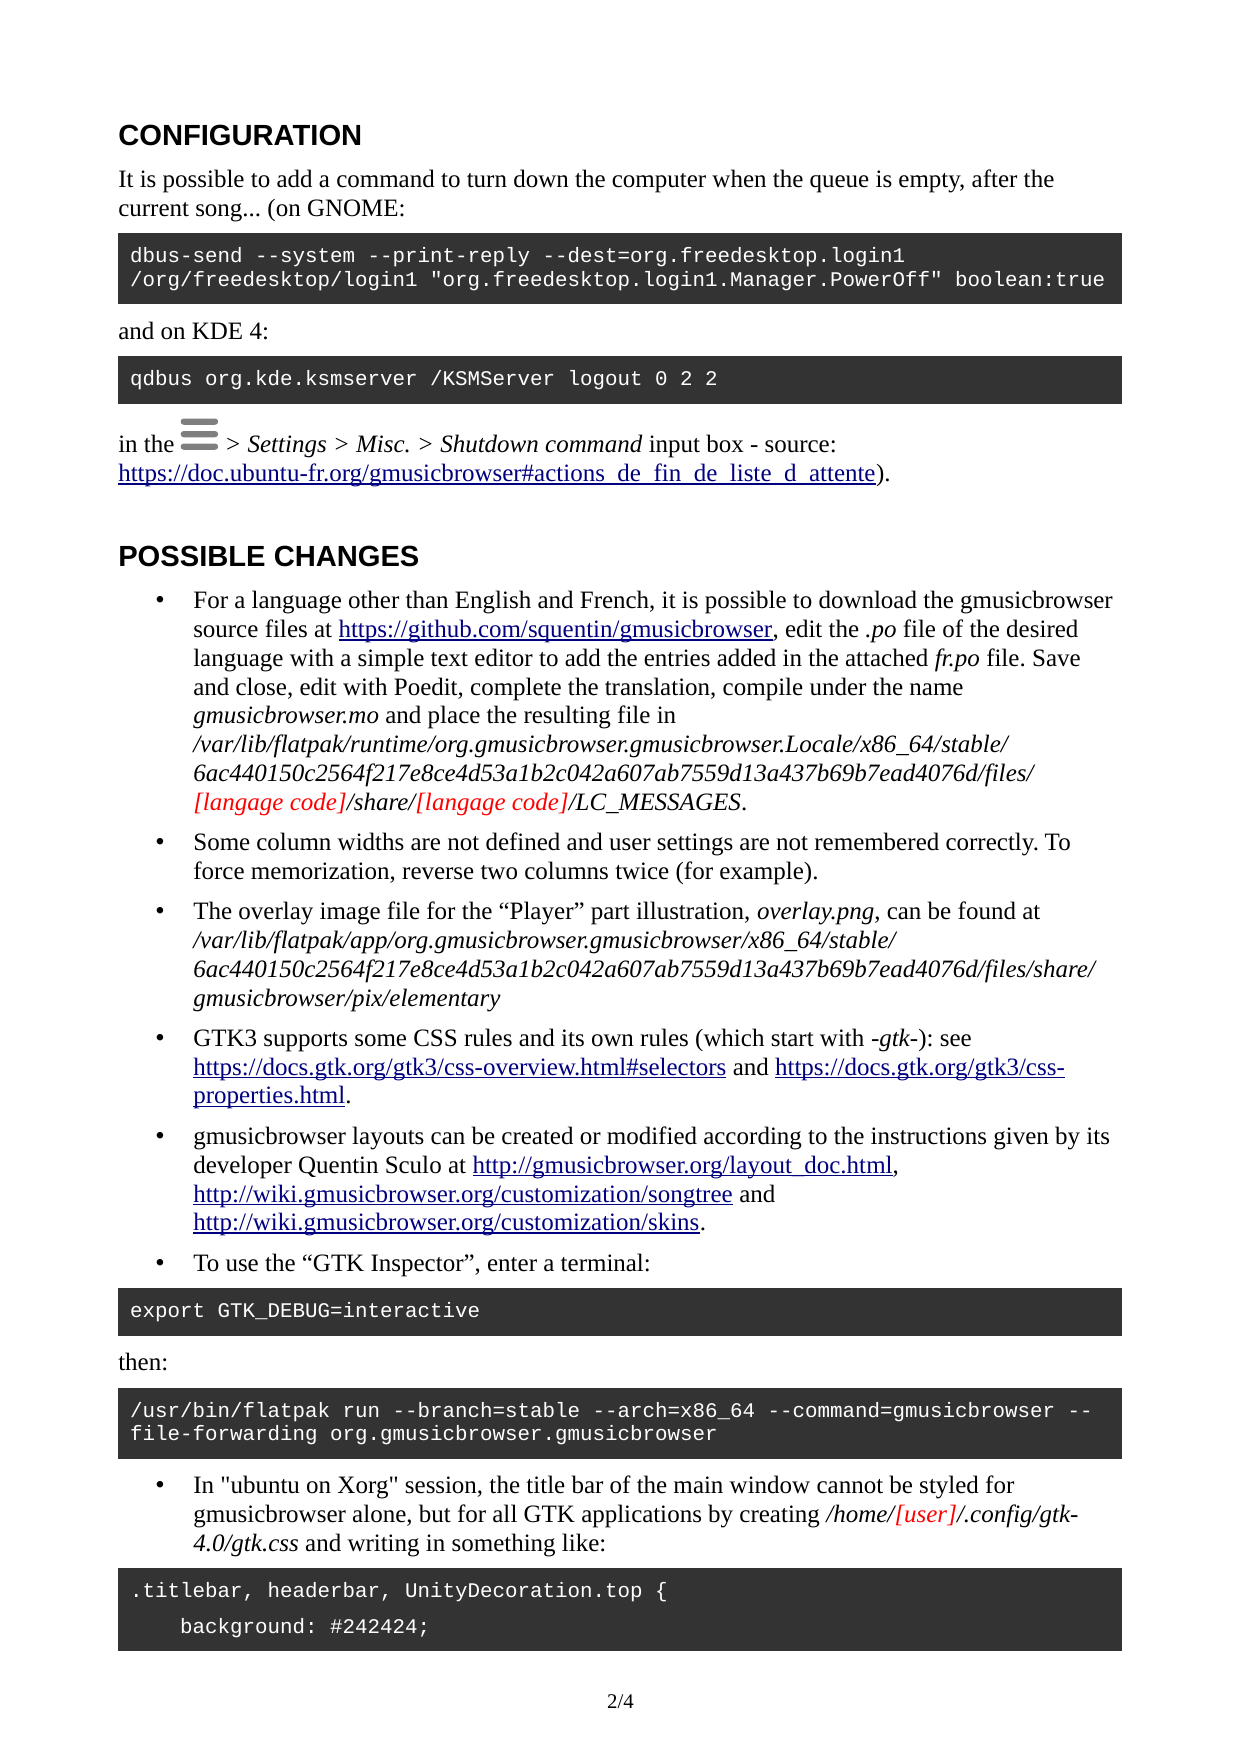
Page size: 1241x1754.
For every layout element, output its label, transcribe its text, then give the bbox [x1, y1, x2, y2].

text It is possible to add a command to turn down the computer when the queue is empty, after the current song... (on GNOME: [118, 164, 1122, 222]
subtitle Configuration [118, 118, 1122, 152]
text .titlebar, headerbar, UnityDecoration.top { [118, 1568, 1122, 1604]
text dbus-send --system --print-reply --dest=org.freedesktop.login1 /org/freedesktop/login1 "org.freedesktop.login1.Manager.PowerOff" boolean:true [118, 233, 1122, 304]
text background: #242424; [118, 1604, 1122, 1651]
text in the > Settings > Misc. > Shutdown command input box - source: https://doc.ubuntu-fr.org/gmusicbrowser#actions_de_fin_de_liste_d_attente). [118, 415, 1122, 487]
subtitle Possible changes [118, 539, 1122, 573]
list Some column widths are not defined and user settings are not remembered correctly. To force memorization, reverse two columns twice (for example). [156, 827, 1122, 884]
list In "ubuntu on Xorg" session, the title bar of the main window cannot be styled for gmusicbrowser alone, but for all GTK applications by creating /home/[user]/.config/gtk-4.0/gtk.css and writing in something like: [156, 1471, 1122, 1557]
list The overlay image file for the “Player” part illustration, overlay.png, can be found at /var/lib/flatpak/app/org.gmusicbrowser.gmusicbrowser/x86_64/stable/6ac440150c2564f217e8ce4d53a1b2c042a607ab7559d13a437b69b7ead4076d/files/share/gmusicbrowser/pix/elementary [156, 896, 1122, 1011]
text /usr/bin/flatpak run --branch=stable --arch=x86_64 --command=gmusicbrowser --file-forwarding org.gmusicbrowser.gmusicbrowser [118, 1388, 1122, 1459]
text export GTK_DEBUG=interactive [118, 1288, 1122, 1336]
list gmusicbrowser layouts can be created or modified according to the instructions given by its developer Quentin Sculo at http://gmusicbrowser.org/layout_doc.html, http://wiki.gmusicbrowser.org/customization/songtree and http://wiki.gmusicbrowser.org/customization/skins. [156, 1121, 1122, 1236]
text then: [118, 1347, 1122, 1376]
list GTK3 supports some CSS rules and its own rules (which start with -gtk-): see https://docs.gtk.org/gtk3/css-overview.html#selectors and https://docs.gtk.org/gtk3/css-properties.html. [156, 1023, 1122, 1109]
list For a language other than English and French, it is possible to download the gmusicbrowser source files at https://github.com/squentin/gmusicbrowser, edit the .po file of the desired language with a simple text editor to add the entries added in the attached fr.po file. Save and close, edit with Poedit, complete the translation, compile under the name gmusicbrowser.mo and place the resulting file in /var/lib/flatpak/runtime/org.gmusicbrowser.gmusicbrowser.Locale/x86_64/stable/6ac440150c2564f217e8ce4d53a1b2c042a607ab7559d13a437b69b7ead4076d/files/[langage code]/share/[langage code]/LC_MESSAGES. [156, 585, 1122, 815]
list To use the “GTK Inspector”, enter a terminal: [156, 1248, 1122, 1277]
text qdbus org.kde.ksmserver /KSMServer logout 0 2 2 [118, 356, 1122, 404]
text and on KDE 4: [118, 316, 1122, 345]
